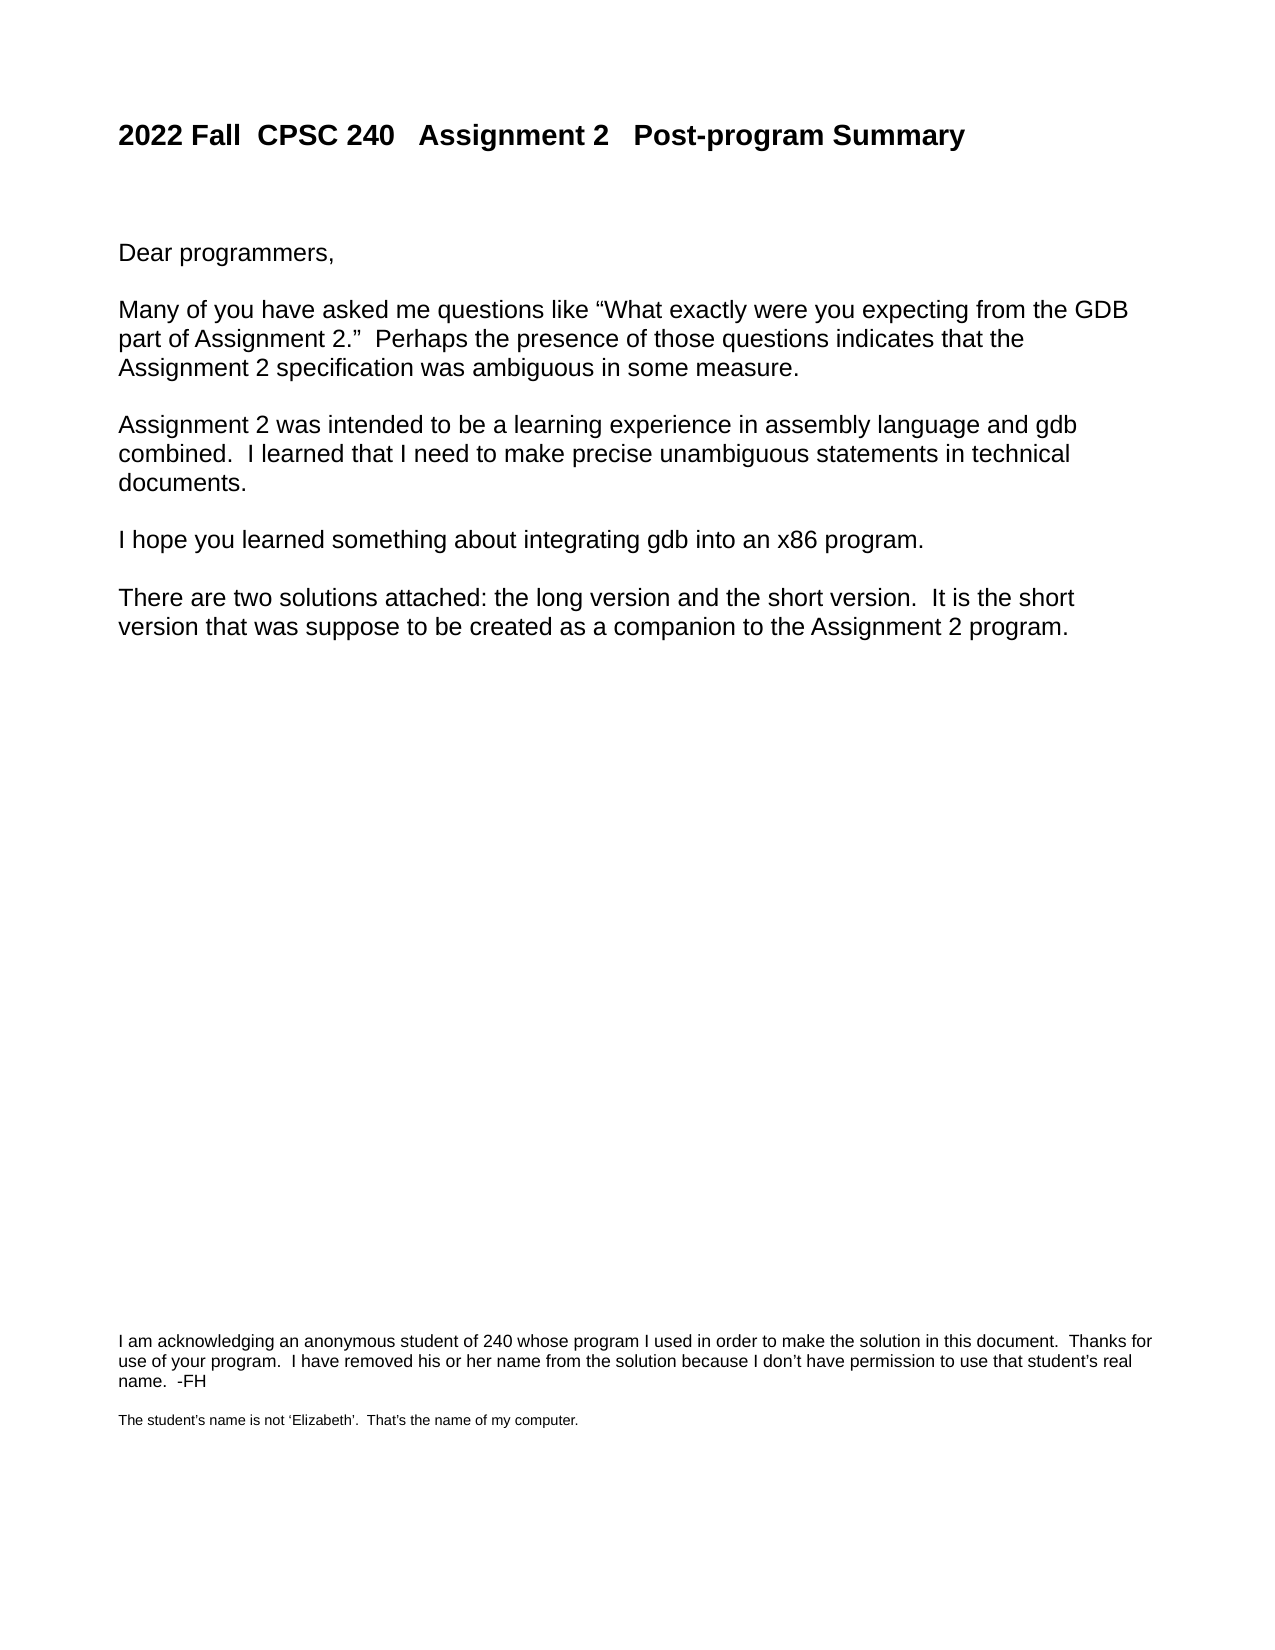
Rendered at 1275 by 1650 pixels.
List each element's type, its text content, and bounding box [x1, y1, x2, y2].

text There are two solutions attached: the long version and the short version. It is the short version that was suppose to be created as a companion to the Assignment 2 program. [118, 583, 1157, 640]
text 2022 Fall CPSC 240 Assignment 2 Post-program Summary [118, 118, 1157, 152]
text The student’s name is not ‘Elizabeth’. That’s the name of my computer. [118, 1412, 1157, 1429]
text Assignment 2 was intended to be a learning experience in assembly language and gdb combined. I learned that I need to make precise unambiguous statements in technical documents. [118, 410, 1157, 497]
text Many of you have asked me questions like “What exactly were you expecting from the GDB part of Assignment 2.” Perhaps the presence of those questions indicates that the Assignment 2 specification was ambiguous in some measure. [118, 295, 1157, 382]
text I hope you learned something about integrating gdb into an x86 program. [118, 525, 1157, 554]
text Dear programmers, [118, 238, 1157, 267]
text I am acknowledging an anonymous student of 240 whose program I used in order to make the solution in this document. Thanks for use of your program. I have removed his or her name from the solution because I don’t have permission to use that student’s real name. -FH [118, 1330, 1157, 1392]
